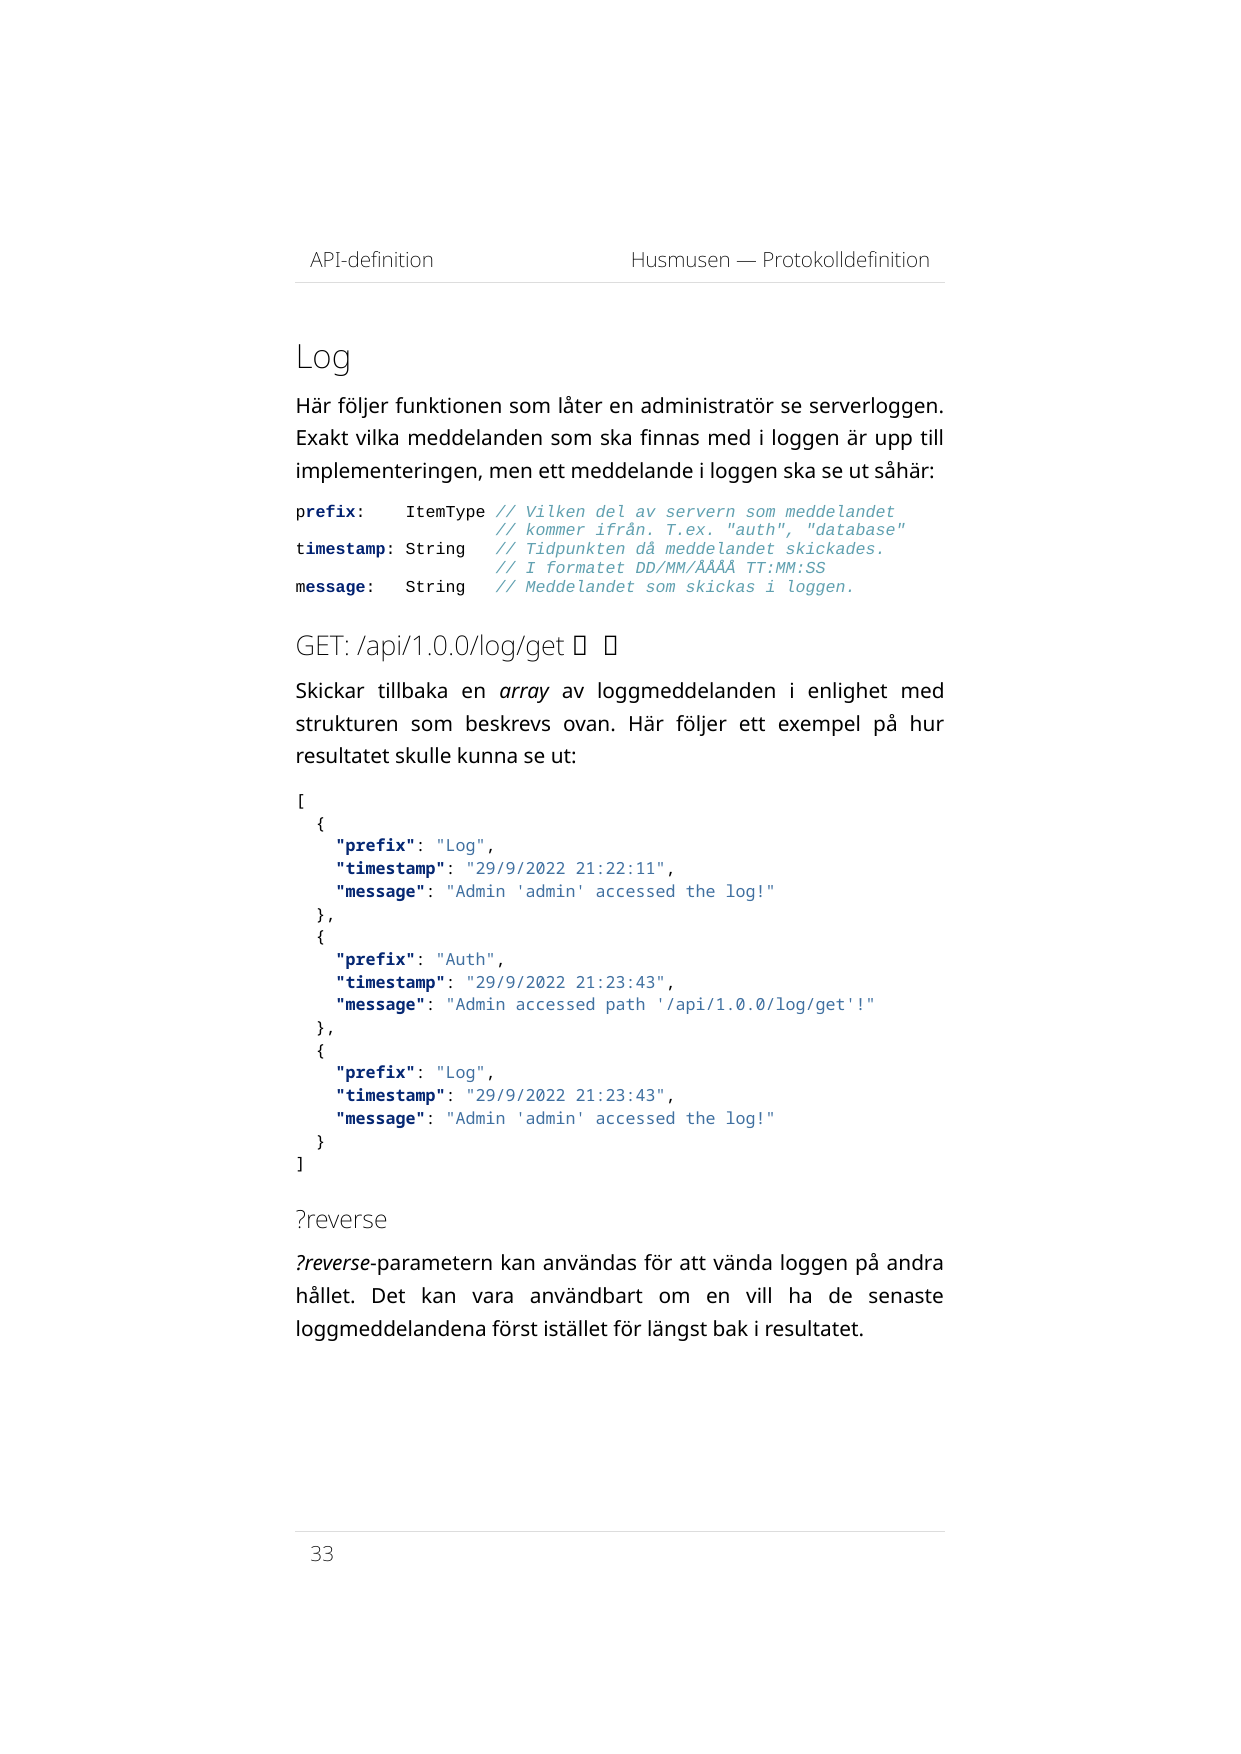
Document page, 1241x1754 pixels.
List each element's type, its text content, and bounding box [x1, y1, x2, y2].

text { [295, 811, 945, 834]
text }, [295, 902, 945, 925]
text "message": "Admin accessed path '/api/1.0.0/log/get'!" [295, 993, 945, 1016]
text "timestamp": "29/9/2022 21:23:43", [295, 1084, 945, 1106]
text prefix: ItemType // Vilken del av servern som meddelandet [295, 503, 945, 522]
text "prefix": "Log", [295, 834, 945, 857]
text Här följer funktionen som låter en administratör se serverloggen. Exakt vilka meddelanden som ska finnas med i loggen är upp till implementeringen, men ett meddelande i loggen ska se ut såhär: [295, 391, 945, 484]
subtitle Log [295, 333, 945, 378]
text [ [295, 788, 945, 811]
text "timestamp": "29/9/2022 21:22:11", [295, 857, 945, 879]
text "message": "Admin 'admin' accessed the log!" [295, 1106, 945, 1129]
text ] [295, 1152, 945, 1174]
text } [295, 1129, 945, 1152]
text { [295, 925, 945, 947]
text "prefix": "Auth", [295, 947, 945, 970]
text }, [295, 1016, 945, 1038]
text "message": "Admin 'admin' accessed the log!" [295, 879, 945, 902]
text Skickar tillbaka en array av loggmeddelanden i enlighet med strukturen som beskrevs ovan. Här följer ett exempel på hur resultatet skulle kunna se ut: [295, 676, 945, 770]
text // I formatet DD/MM/ÅÅÅÅ TT:MM:SS [295, 560, 945, 578]
text // kommer ifrån. T.ex. "auth", "database" [295, 522, 945, 541]
text message: String // Meddelandet som skickas i loggen. [295, 578, 945, 597]
text "prefix": "Log", [295, 1061, 945, 1084]
text { [295, 1038, 945, 1061]
subtitle GET: /api/1.0.0/log/get   [295, 627, 945, 664]
text "timestamp": "29/9/2022 21:23:43", [295, 970, 945, 993]
text timestamp: String // Tidpunkten då meddelandet skickades. [295, 541, 945, 560]
text ?reverse-parametern kan användas för att vända loggen på andra hållet. Det kan vara användbart om en vill ha de senaste loggmeddelandena först istället för längst bak i resultatet. [295, 1248, 945, 1342]
subtitle ?reverse [295, 1202, 945, 1236]
